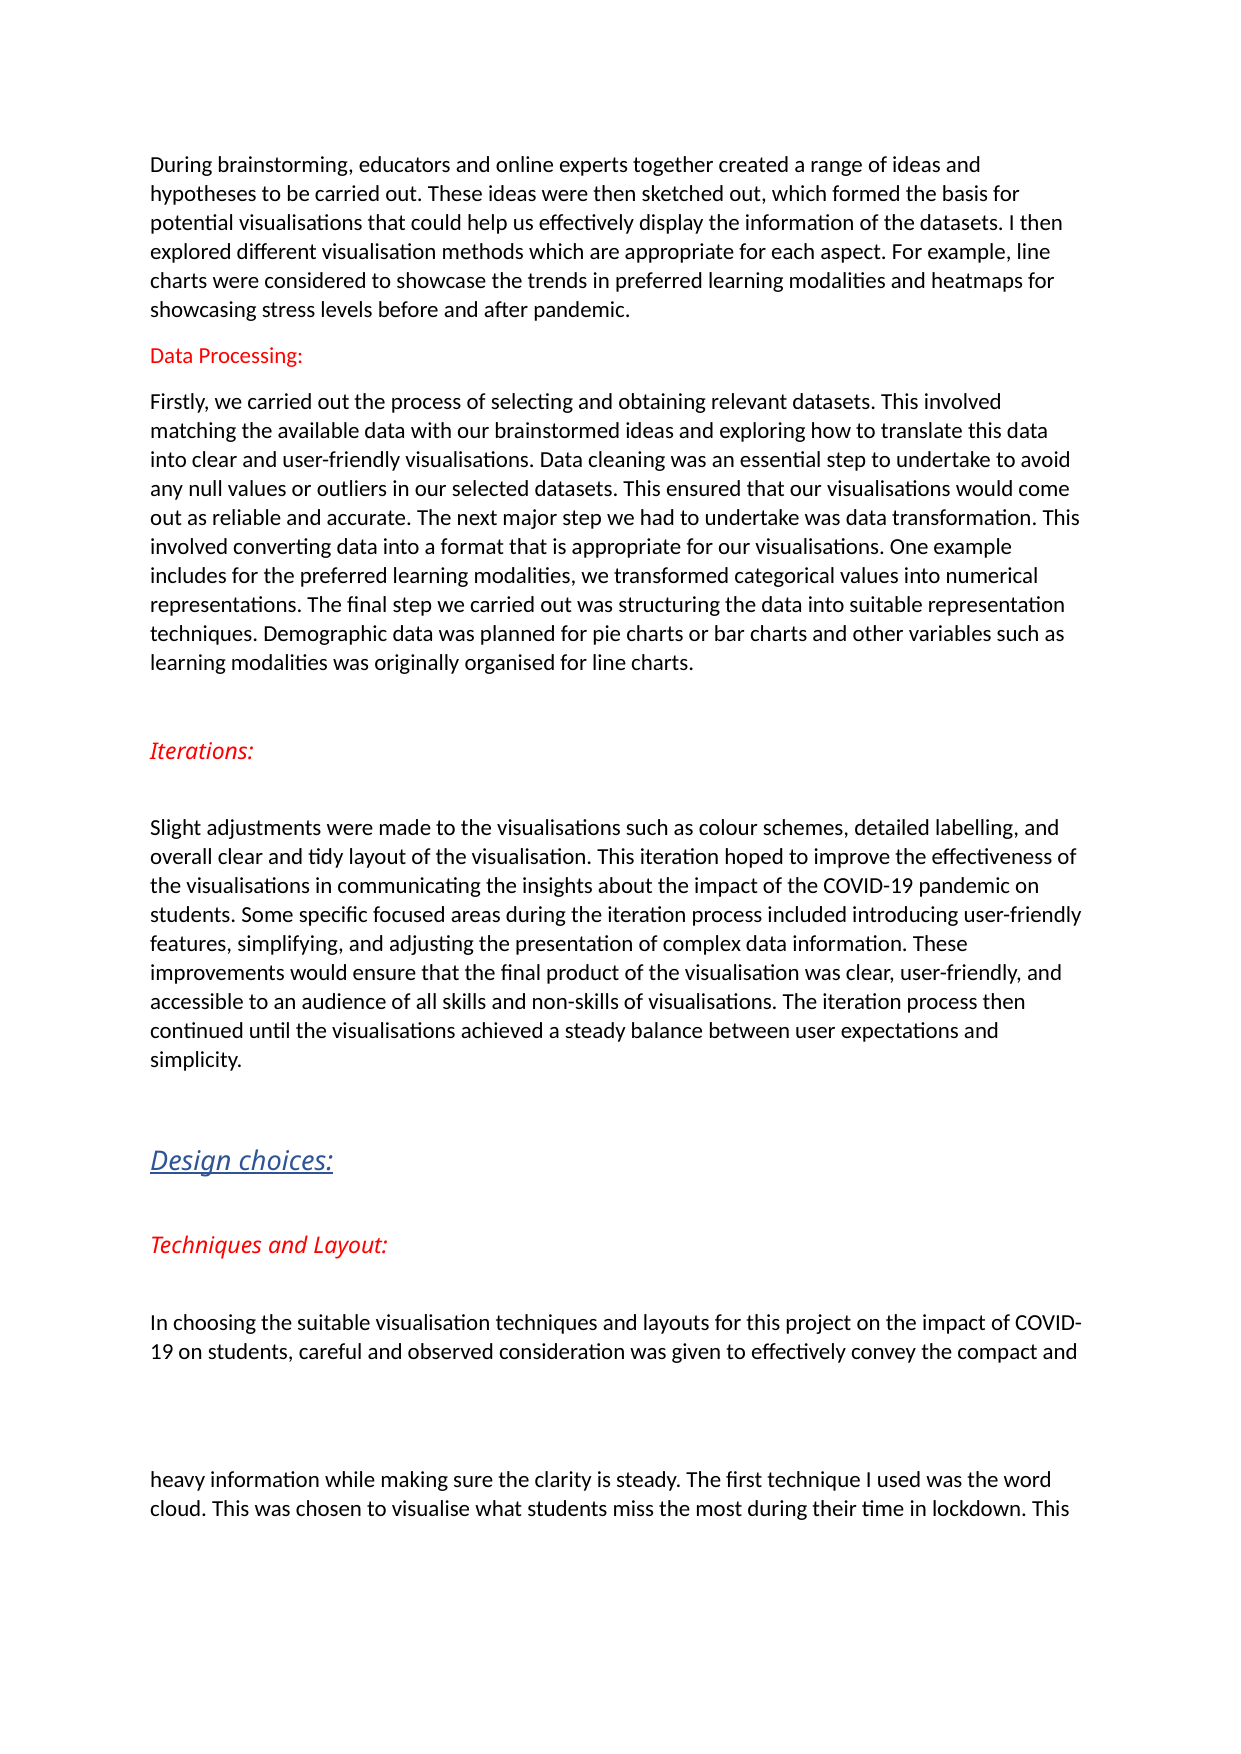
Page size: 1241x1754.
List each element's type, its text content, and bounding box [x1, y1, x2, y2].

subtitle Techniques and Layout: [150, 1229, 1090, 1261]
text Data Processing: [150, 341, 1090, 369]
subtitle Iterations: [150, 735, 1090, 766]
text Slight adjustments were made to the visualisations such as colour schemes, detailed labelling, and overall clear and tidy layout of the visualisation. This iteration hoped to improve the effectiveness of the visualisations in communicating the insights about the impact of the COVID-19 pandemic on students. Some specific focused areas during the iteration process included introducing user-friendly features, simplifying, and adjusting the presentation of complex data information. These improvements would ensure that the final product of the visualisation was clear, user-friendly, and accessible to an audience of all skills and non-skills of visualisations. The iteration process then continued until the visualisations achieved a steady balance between user expectations and simplicity. [150, 813, 1090, 1074]
text heavy information while making sure the clarity is steady. The first technique I used was the word cloud. This was chosen to visualise what students miss the most during their time in lockdown. This [150, 1465, 1090, 1522]
text During brainstorming, educators and online experts together created a range of ideas and hypotheses to be carried out. These ideas were then sketched out, which formed the basis for potential visualisations that could help us effectively display the information of the datasets. I then explored different visualisation methods which are appropriate for each aspect. For example, line charts were considered to showcase the trends in preferred learning modalities and heatmaps for showcasing stress levels before and after pandemic. [150, 150, 1090, 323]
text In choosing the suitable visualisation techniques and layouts for this project on the impact of COVID-19 on students, careful and observed consideration was given to effectively convey the compact and [150, 1308, 1090, 1386]
subtitle Design choices: [150, 1141, 1090, 1178]
text Firstly, we carried out the process of selecting and obtaining relevant datasets. This involved matching the available data with our brainstormed ideas and exploring how to translate this data into clear and user-friendly visualisations. Data cleaning was an essential step to undertake to avoid any null values or outliers in our selected datasets. This ensured that our visualisations would come out as reliable and accurate. The next major step we had to undertake was data transformation. This involved converting data into a format that is appropriate for our visualisations. One example includes for the preferred learning modalities, we transformed categorical values into numerical representations. The final step we carried out was structuring the data into suitable representation techniques. Demographic data was planned for pie charts or bar charts and other variables such as learning modalities was originally organised for line charts. [150, 387, 1090, 676]
